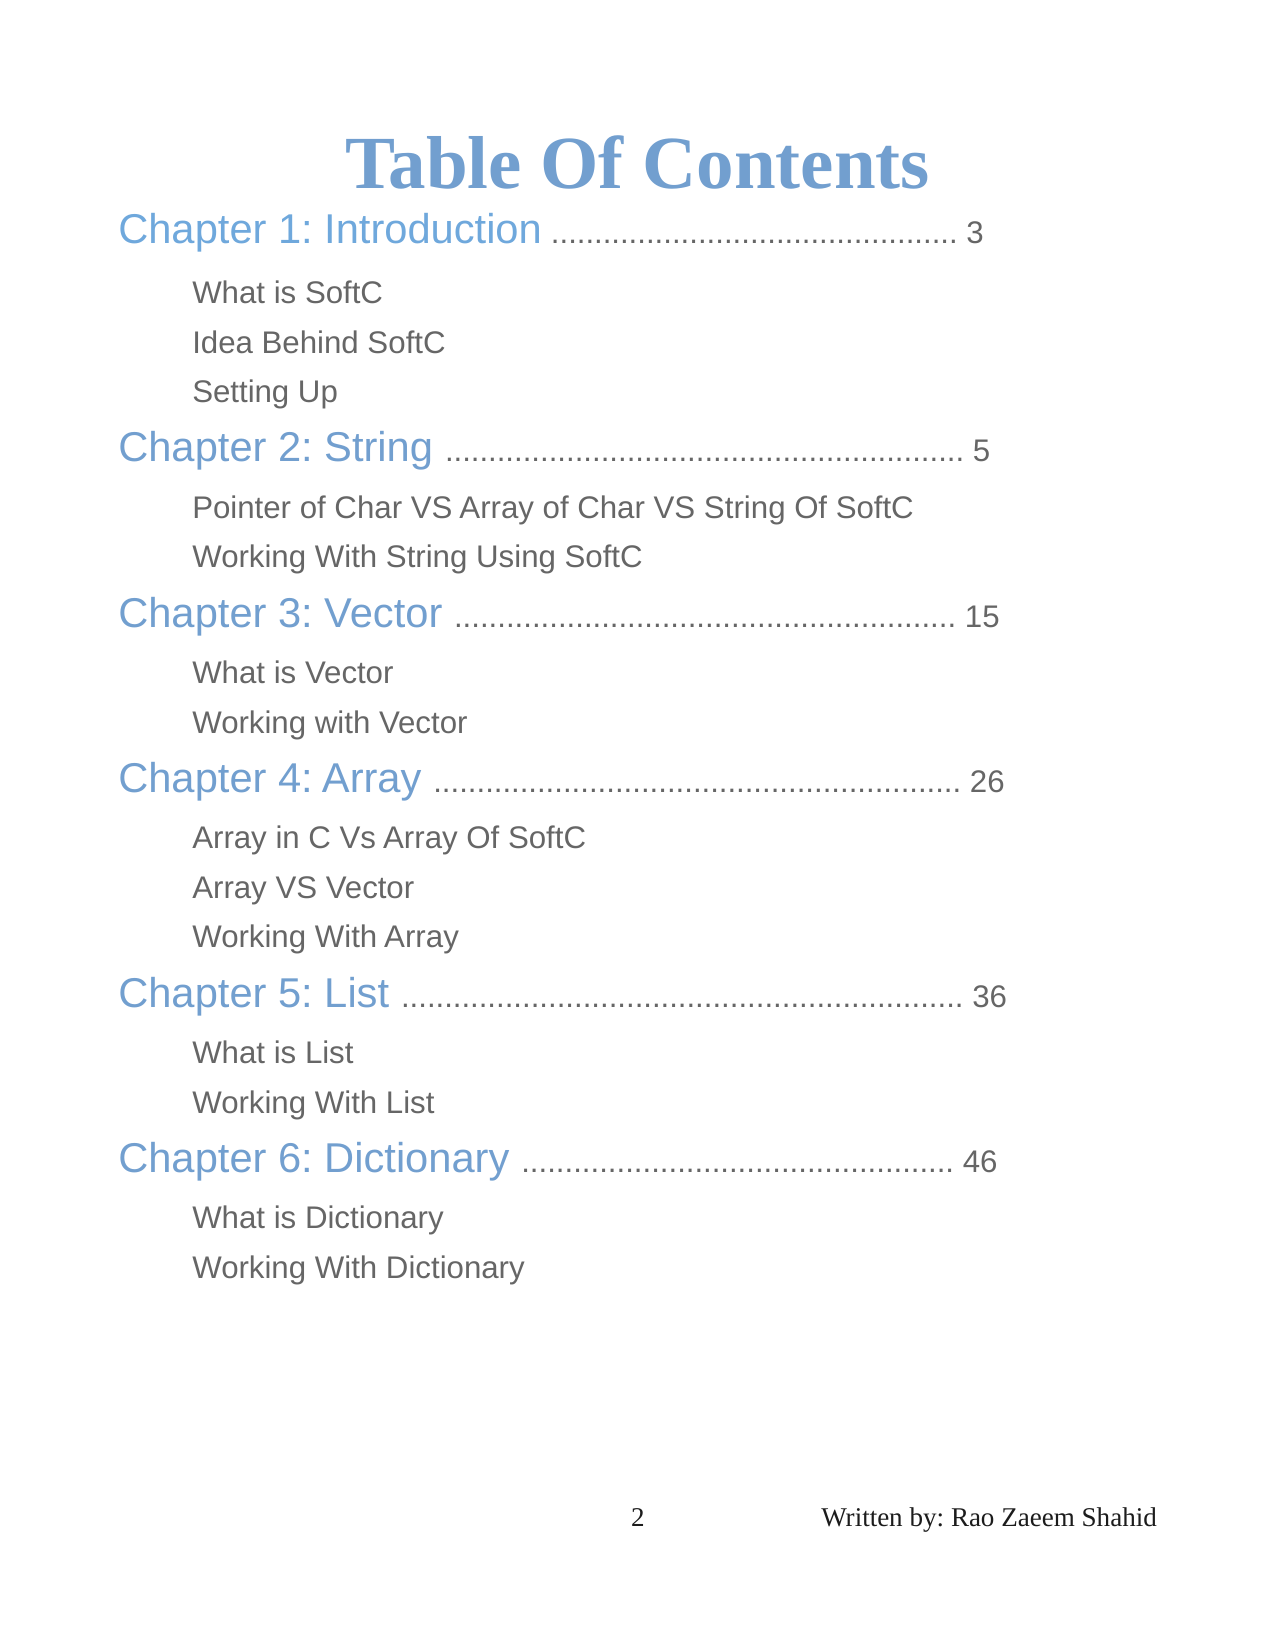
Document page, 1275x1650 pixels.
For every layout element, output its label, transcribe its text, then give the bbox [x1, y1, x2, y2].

text Array VS Vector [118, 869, 1157, 905]
text Chapter 4: Array ............................................................. 26 [118, 753, 1157, 801]
text Working With List [118, 1084, 1157, 1119]
text Idea Behind SoftC [118, 324, 1157, 359]
text Working With Dictionary [118, 1249, 1157, 1285]
text Array in C Vs Array Of SoftC [118, 819, 1157, 855]
text Pointer of Char VS Array of Char VS String Of SoftC [118, 489, 1157, 525]
text What is SoftC [118, 274, 1157, 310]
text What is List [118, 1034, 1157, 1070]
text Chapter 1: Introduction ............................................... 3 [118, 204, 1157, 252]
text Chapter 6: Dictionary .................................................. 46 [118, 1133, 1157, 1181]
text Working with Vector [118, 704, 1157, 739]
text Setting Up [118, 373, 1157, 409]
text What is Dictionary [118, 1199, 1157, 1235]
text Working With String Using SoftC [118, 538, 1157, 574]
text Chapter 5: List ................................................................. 36 [118, 968, 1157, 1016]
text Chapter 2: String ............................................................ 5 [118, 423, 1157, 471]
text Table Of Contents [118, 118, 1157, 204]
text Chapter 3: Vector .......................................................... 15 [118, 588, 1157, 636]
text Working With Array [118, 918, 1157, 954]
text What is Vector [118, 654, 1157, 690]
